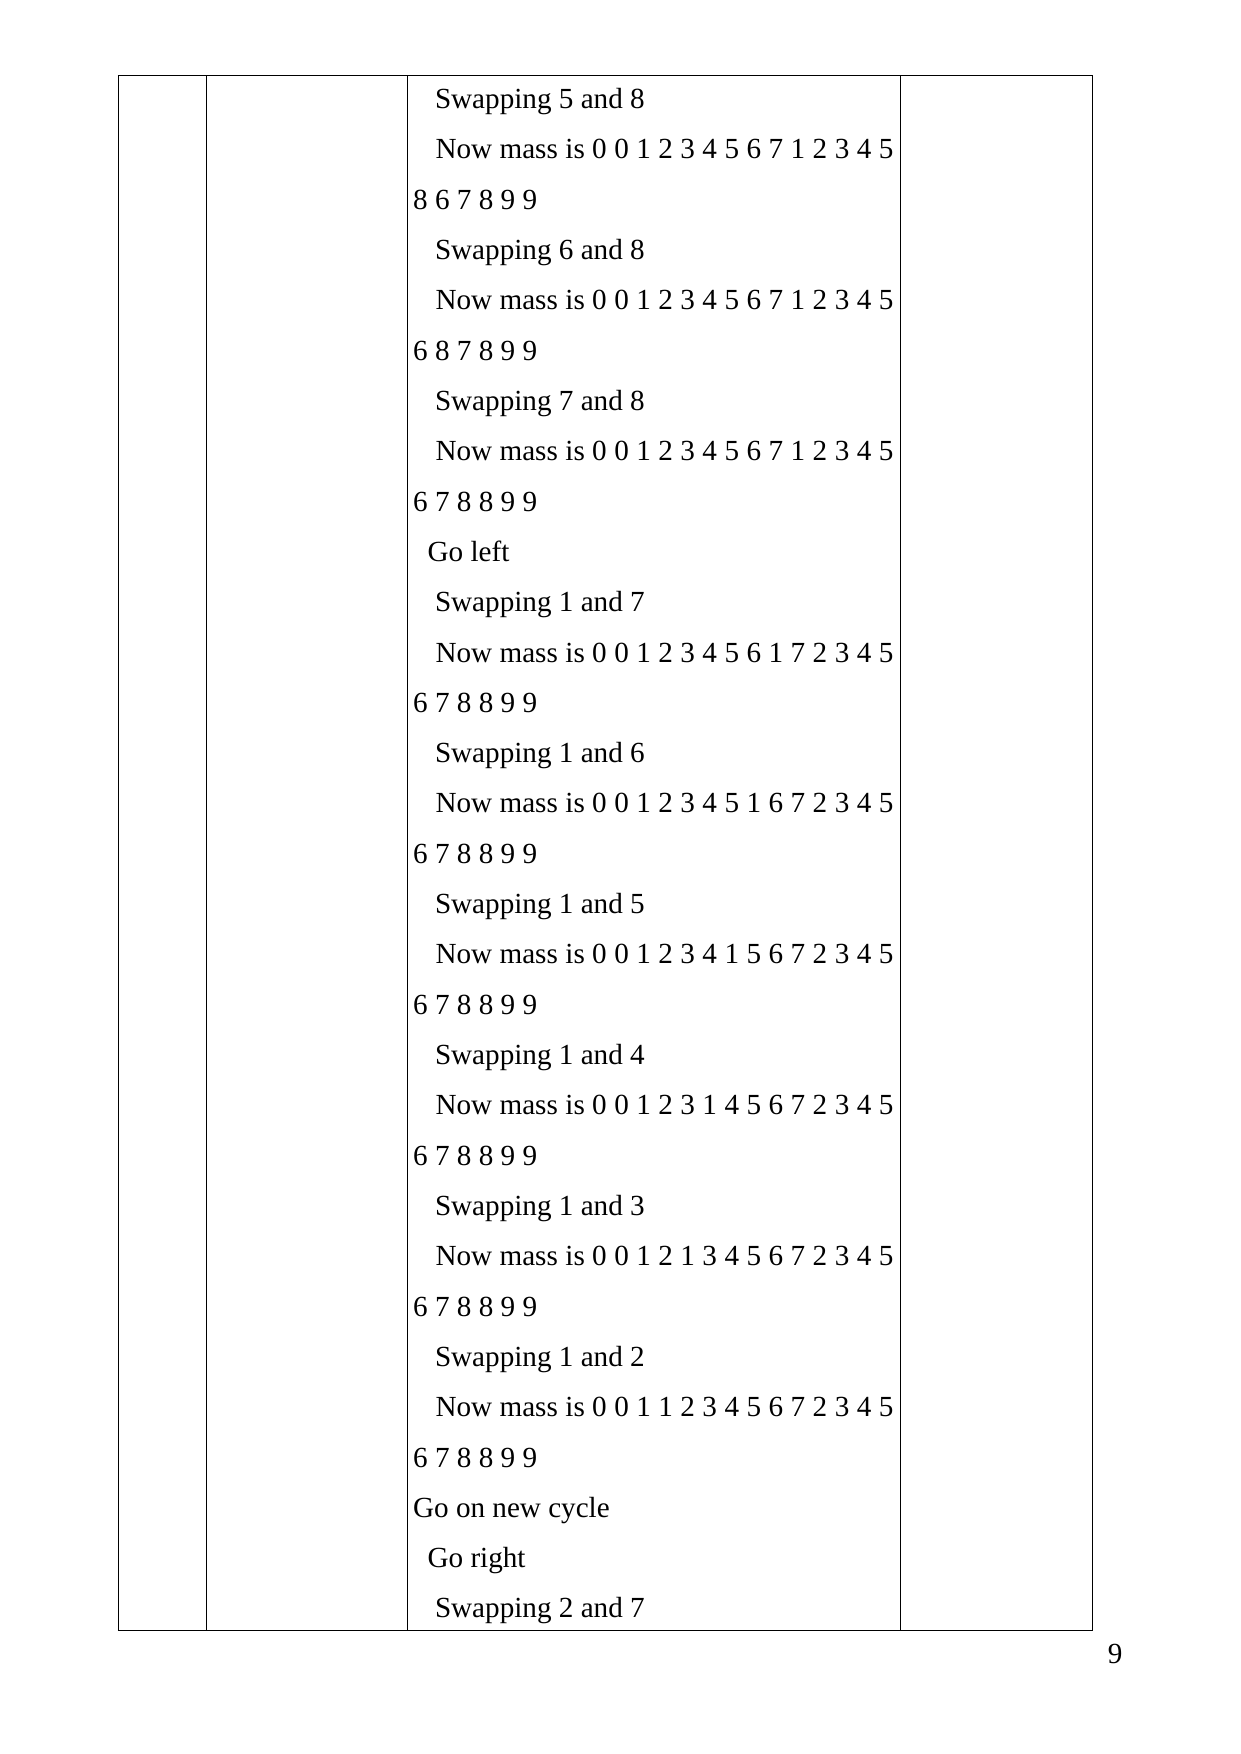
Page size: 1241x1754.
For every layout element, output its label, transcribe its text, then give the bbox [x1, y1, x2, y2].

table_cell [207, 76, 407, 1630]
table_cell [119, 76, 206, 1630]
table_cell Swapping 5 and 8 Now mass is 0 0 1 2 3 4 5 6 7 1 2 3 4 5 8 6 7 8 9 9 Swapping 6 and 8 Now mass is 0 0 1 2 3 4 5 6 7 1 2 3 4 5 6 8 7 8 9 9 Swapping 7 and 8 Now mass is 0 0 1 2 3 4 5 6 7 1 2 3 4 5 6 7 8 8 9 9 Go left Swapping 1 and 7 Now mass is 0 0 1 2 3 4 5 6 1 7 2 3 4 5 6 7 8 8 9 9 Swapping 1 and 6 Now mass is 0 0 1 2 3 4 5 1 6 7 2 3 4 5 6 7 8 8 9 9 Swapping 1 and 5 Now mass is 0 0 1 2 3 4 1 5 6 7 2 3 4 5 6 7 8 8 9 9 Swapping 1 and 4 Now mass is 0 0 1 2 3 1 4 5 6 7 2 3 4 5 6 7 8 8 9 9 Swapping 1 and 3 Now mass is 0 0 1 2 1 3 4 5 6 7 2 3 4 5 6 7 8 8 9 9 Swapping 1 and 2 Now mass is 0 0 1 1 2 3 4 5 6 7 2 3 4 5 6 7 8 8 9 9 Go on new cycle Go right Swapping 2 and 7 [408, 76, 900, 1630]
table_cell [901, 76, 1092, 1630]
